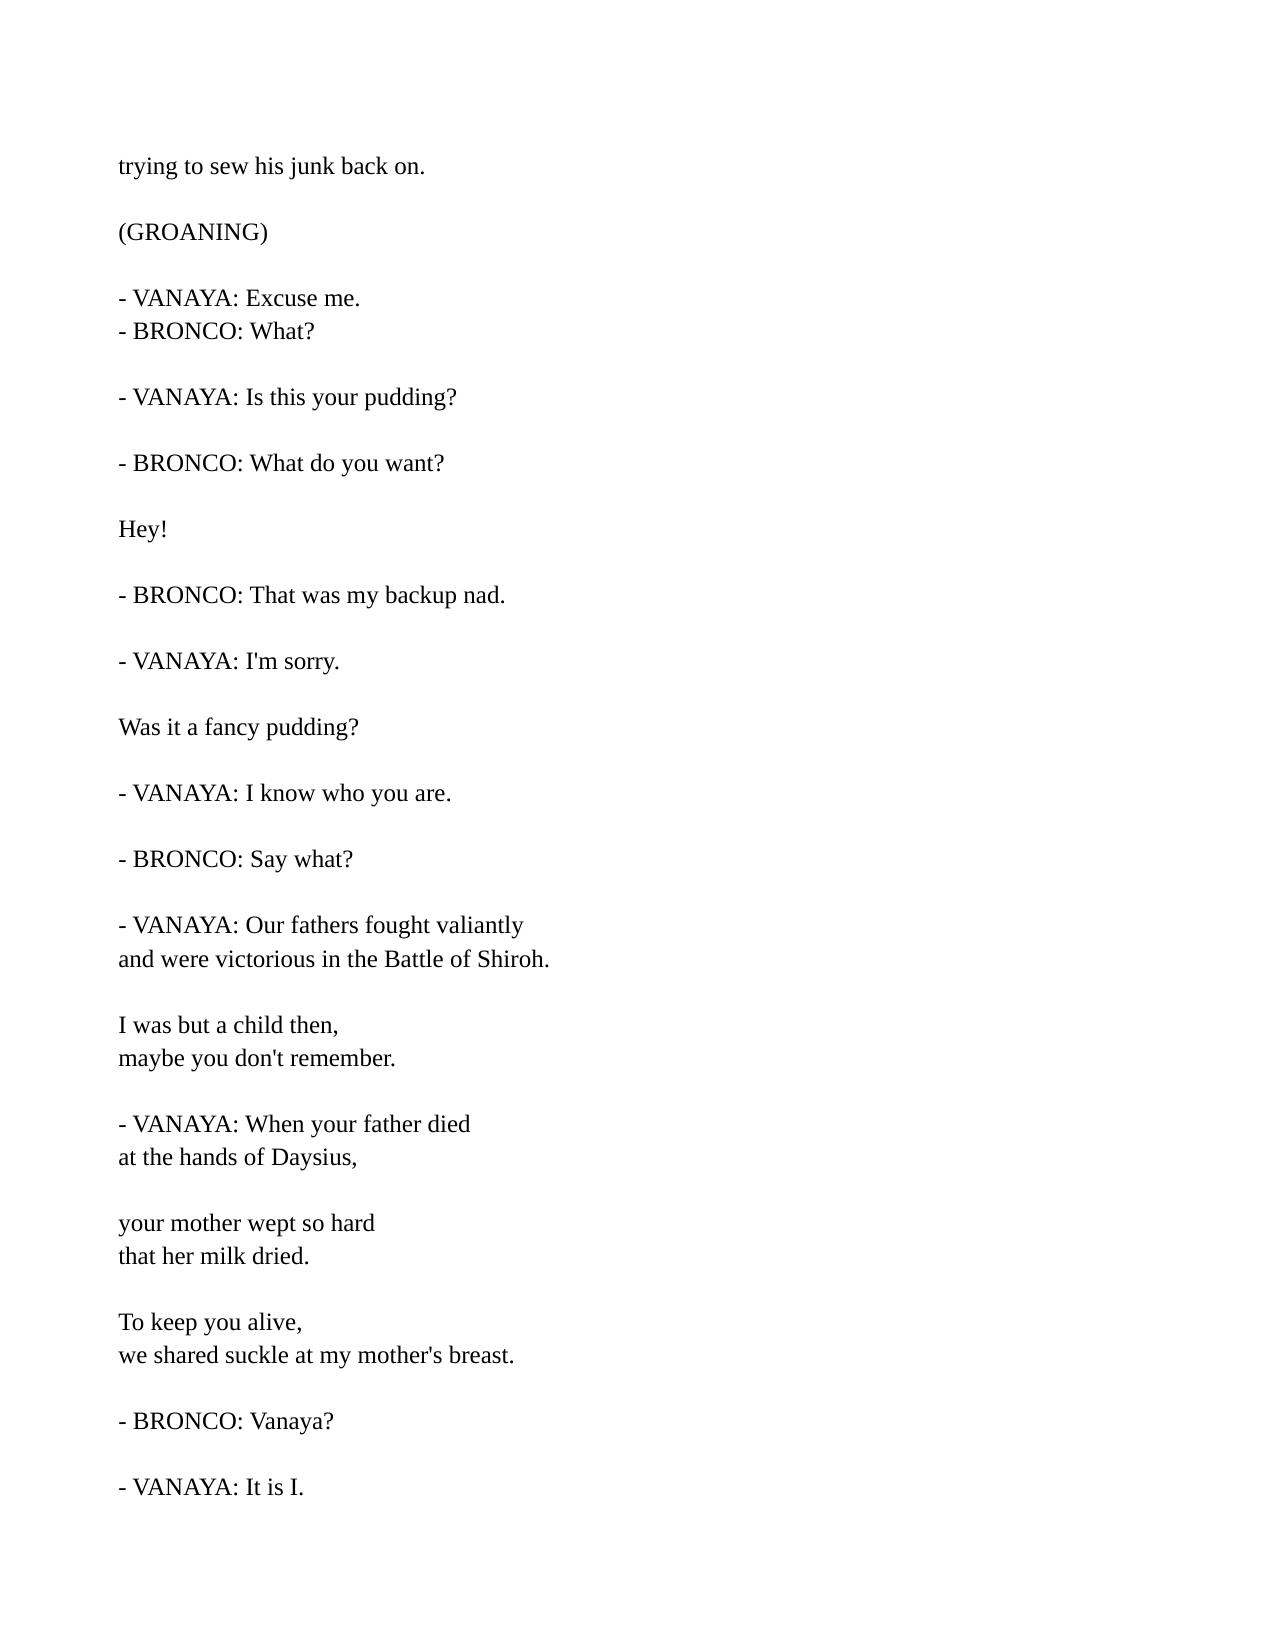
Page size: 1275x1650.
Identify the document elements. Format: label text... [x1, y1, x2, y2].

text trying to sew his junk back on. (GROANING) - VANAYA: Excuse me. - BRONCO: What? - VANAYA: Is this your pudding? - BRONCO: What do you want? Hey! - BRONCO: That was my backup nad. - VANAYA: I'm sorry. Was it a fancy pudding? - VANAYA: I know who you are. - BRONCO: Say what? - VANAYA: Our fathers fought valiantly and were victorious in the Battle of Shiroh. I was but a child then, maybe you don't remember. - VANAYA: When your father died at the hands of Daysius, your mother wept so hard that her milk dried. To keep you alive, we shared suckle at my mother's breast. - BRONCO: Vanaya? - VANAYA: It is I. [118, 118, 1157, 1501]
